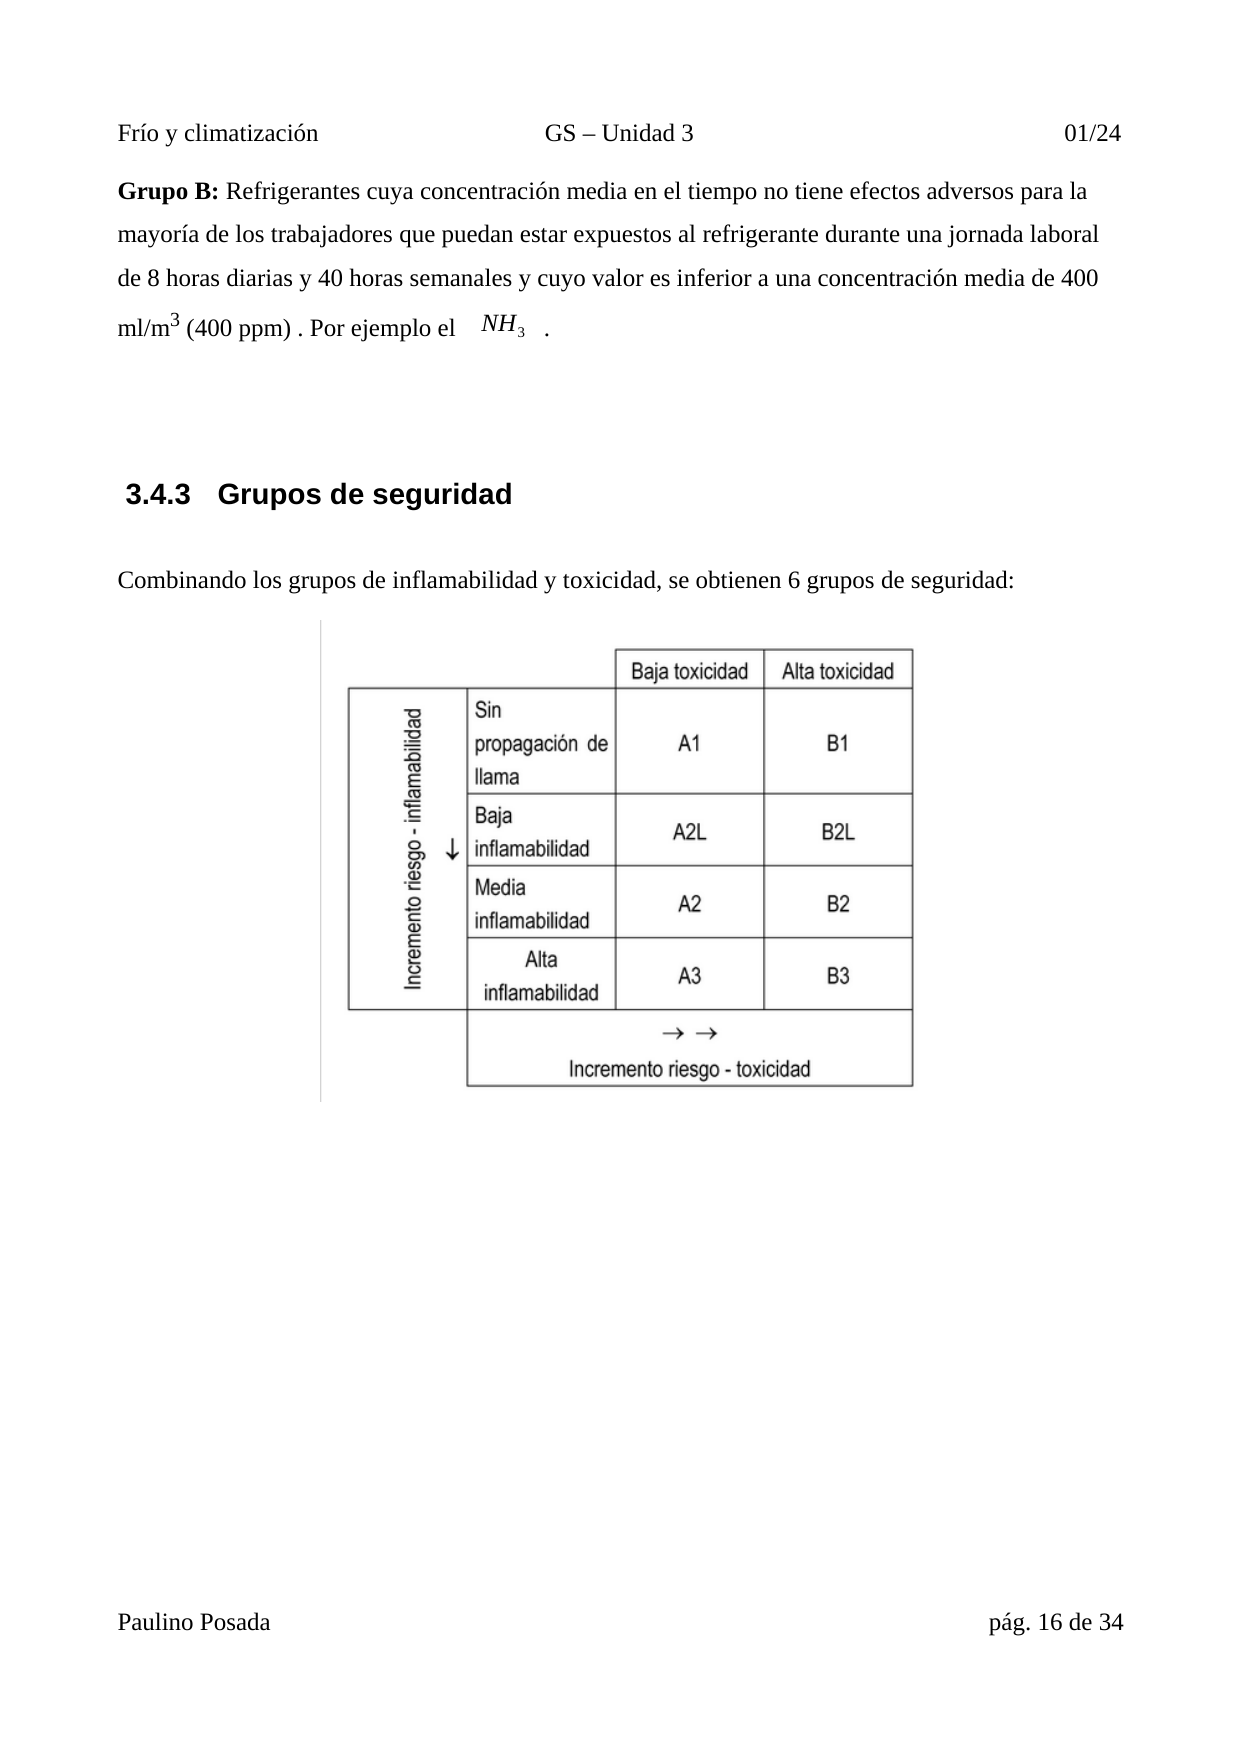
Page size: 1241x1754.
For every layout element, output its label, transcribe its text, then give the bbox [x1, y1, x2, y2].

text Grupo B: Refrigerantes cuya concentración media en el tiempo no tiene efectos adversos para la mayoría de los trabajadores que puedan estar expuestos al refrigerante durante una jornada laboral de 8 horas diarias y 40 horas semanales y cuyo valor es inferior a una concentración media de 400 ml/m3 (400 ppm) . Por ejemplo el . [117, 176, 1123, 342]
picture [320, 620, 921, 1102]
subtitle Grupos de seguridad [117, 477, 1123, 510]
text Combinando los grupos de inflamabilidad y toxicidad, se obtienen 6 grupos de seguridad: [117, 565, 1123, 593]
